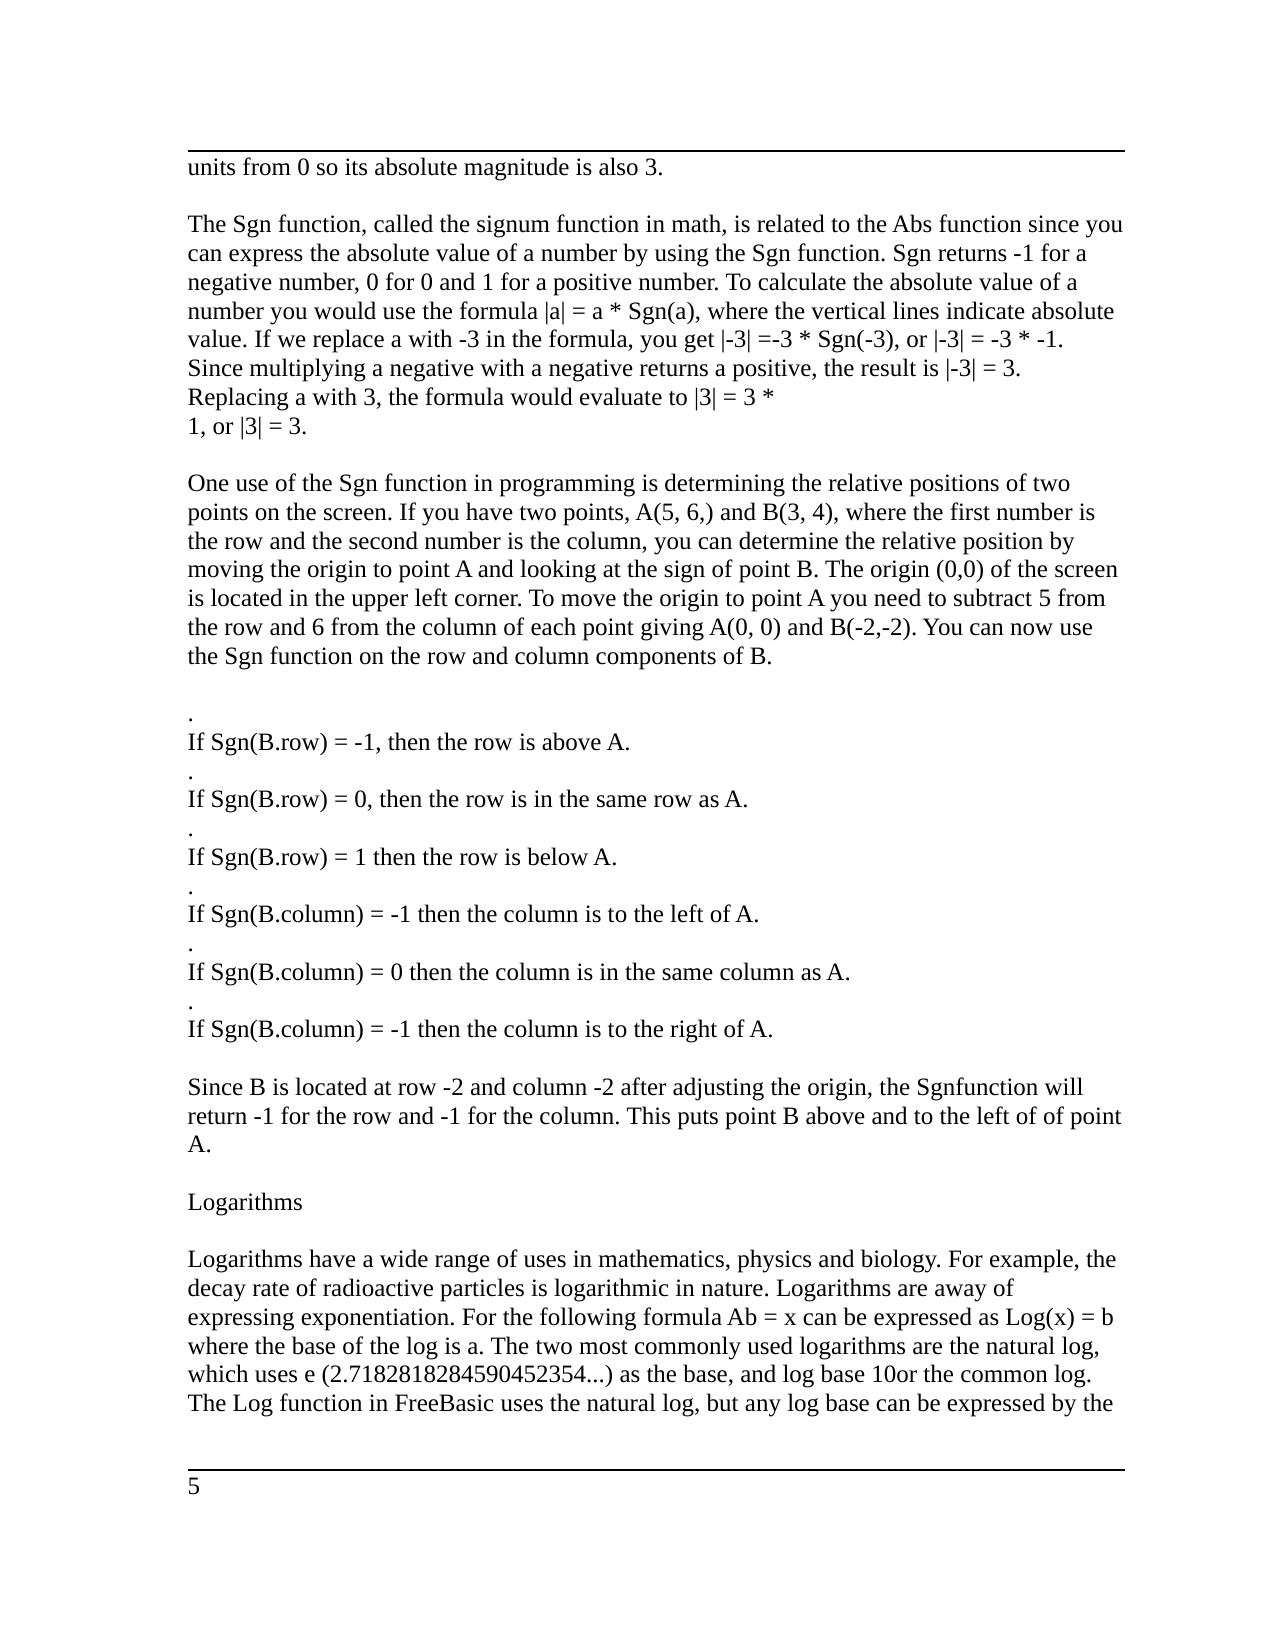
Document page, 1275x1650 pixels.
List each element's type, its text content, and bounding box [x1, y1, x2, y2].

text The Sgn function, called the signum function in math, is related to the Abs function since you can express the absolute value of a number by using the Sgn function. Sgn returns -1 for a negative number, 0 for 0 and 1 for a positive number. To calculate the absolute value of a number you would use the formula |a| = a * Sgn(a), where the vertical lines indicate absolute value. If we replace a with -3 in the formula, you get |-3| =-3 * Sgn(-3), or |-3| = -3 * -1. Since multiplying a negative with a negative returns a positive, the result is |-3| = 3. Replacing a with 3, the formula would evaluate to |3| = 3 * [187, 209, 1125, 411]
text Logarithms [187, 1187, 1125, 1216]
text If Sgn(B.column) = -1 then the column is to the right of A. [187, 1014, 1125, 1043]
text One use of the Sgn function in programming is determining the relative positions of two points on the screen. If you have two points, A(5, 6,) and B(3, 4), where the first number is the row and the second number is the column, you can determine the relative position by moving the origin to point A and looking at the sign of point B. The origin (0,0) of the screen is located in the upper left corner. To move the origin to point A you need to subtract 5 from the row and 6 from the column of each point giving A(0, 0) and B(-2,-2). You can now use the Sgn function on the row and column components of B. [187, 468, 1125, 669]
text . [187, 928, 1125, 957]
text If Sgn(B.column) = 0 then the column is in the same column as A. [187, 957, 1125, 986]
text . [187, 698, 1125, 727]
text . [187, 986, 1125, 1014]
text If Sgn(B.row) = -1, then the row is above A. [187, 727, 1125, 756]
text Logarithms have a wide range of uses in mathematics, physics and biology. For example, the decay rate of radioactive particles is logarithmic in nature. Logarithms are away of expressing exponentiation. For the following formula Ab = x can be expressed as Log(x) = b where the base of the log is a. The two most commonly used logarithms are the natural log, which uses e (2.7182818284590452354...) as the base, and log base 10or the common log. The Log function in FreeBasic uses the natural log, but any log base can be expressed by the [187, 1244, 1125, 1417]
text . [187, 813, 1125, 842]
text 1, or |3| = 3. [187, 411, 1125, 439]
text If Sgn(B.row) = 1 then the row is below A. [187, 842, 1125, 871]
text Since B is located at row -2 and column -2 after adjusting the origin, the Sgnfunction will return -1 for the row and -1 for the column. This puts point B above and to the left of of point A. [187, 1072, 1125, 1158]
text units from 0 so its absolute magnitude is also 3. [187, 152, 1125, 181]
text If Sgn(B.column) = -1 then the column is to the left of A. [187, 899, 1125, 928]
text If Sgn(B.row) = 0, then the row is in the same row as A. [187, 784, 1125, 813]
text . [187, 871, 1125, 899]
text . [187, 756, 1125, 784]
